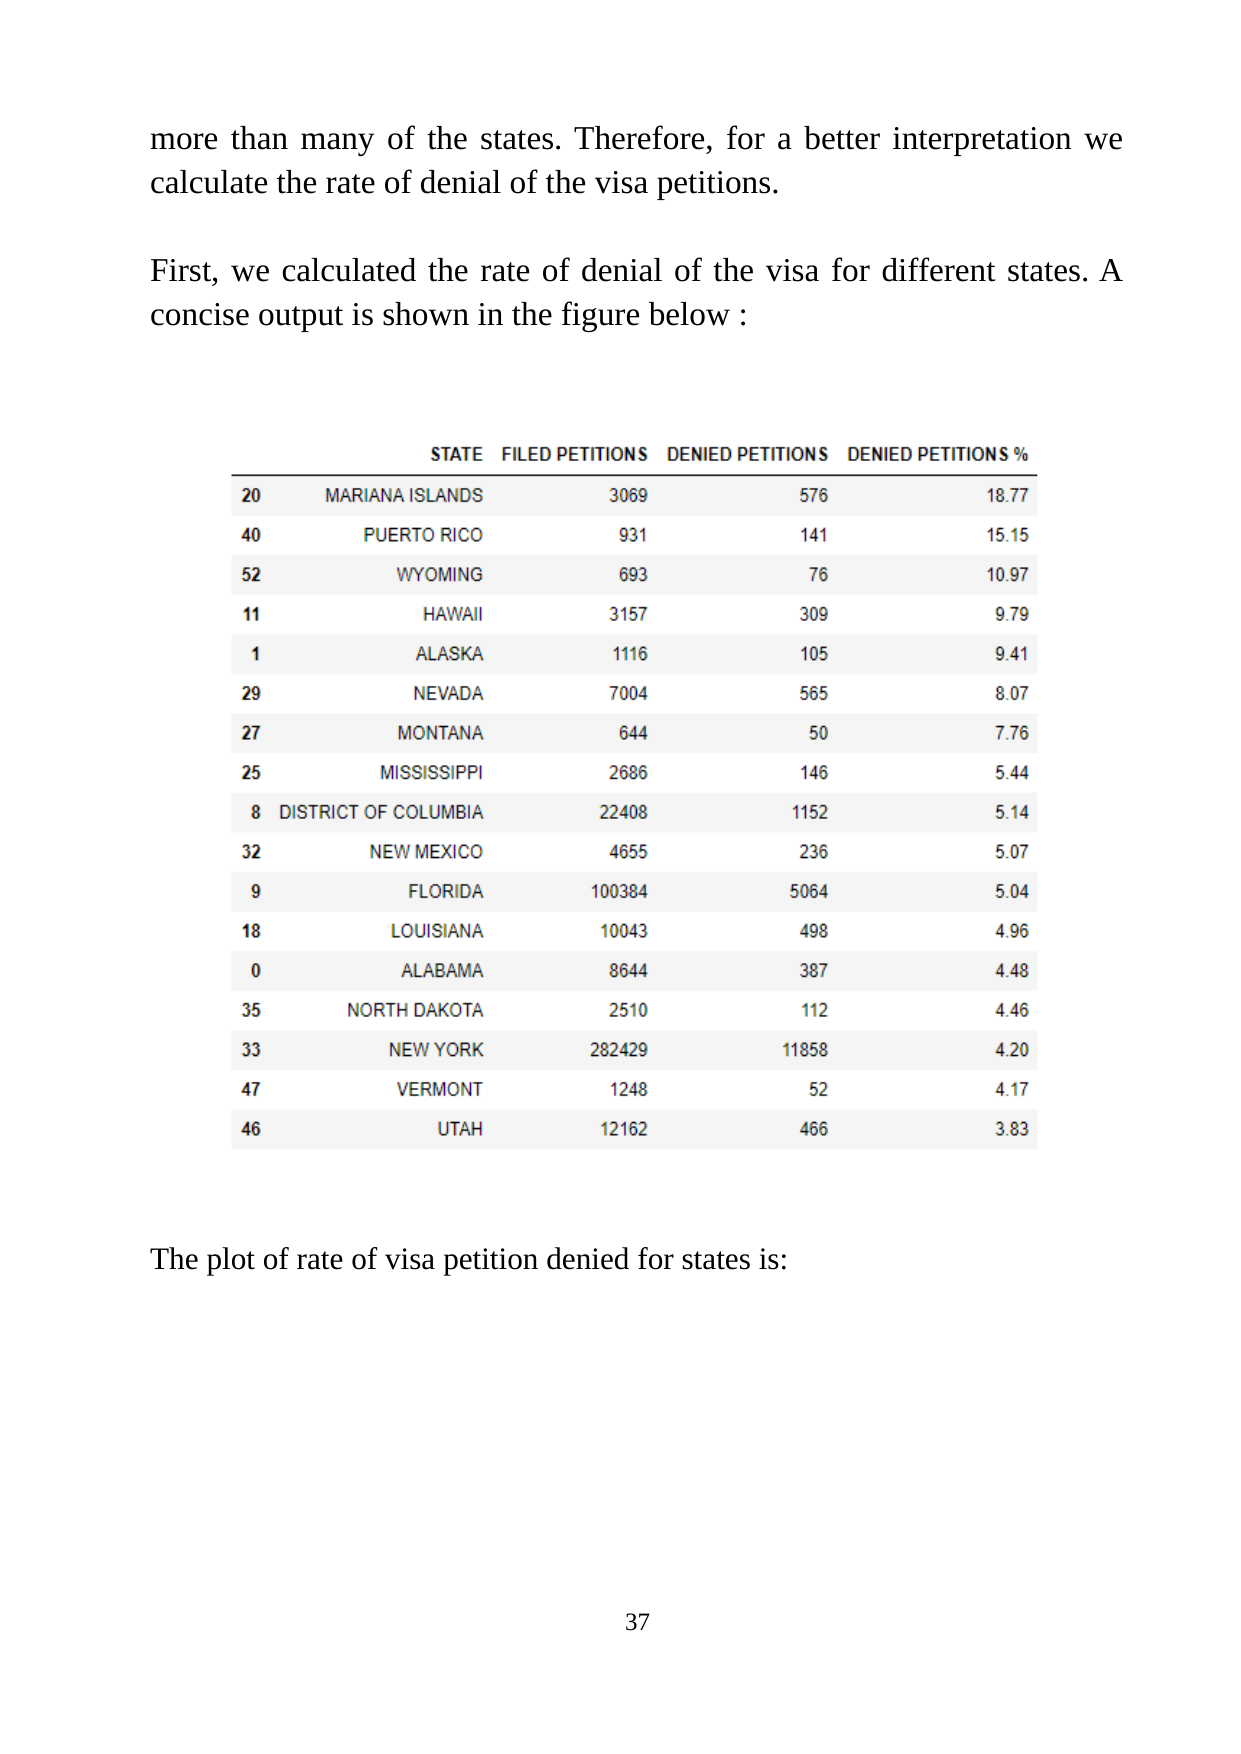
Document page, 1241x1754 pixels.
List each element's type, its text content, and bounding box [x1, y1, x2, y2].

text First, we calculated the rate of denial of the visa for different states. A concise output is shown in the figure below : [150, 250, 1125, 333]
text The plot of rate of visa petition denied for states is: [150, 1240, 1125, 1276]
picture [226, 426, 1049, 1154]
text more than many of the states. Therefore, for a better interpretation we calculate the rate of denial of the visa petitions. [150, 118, 1125, 201]
